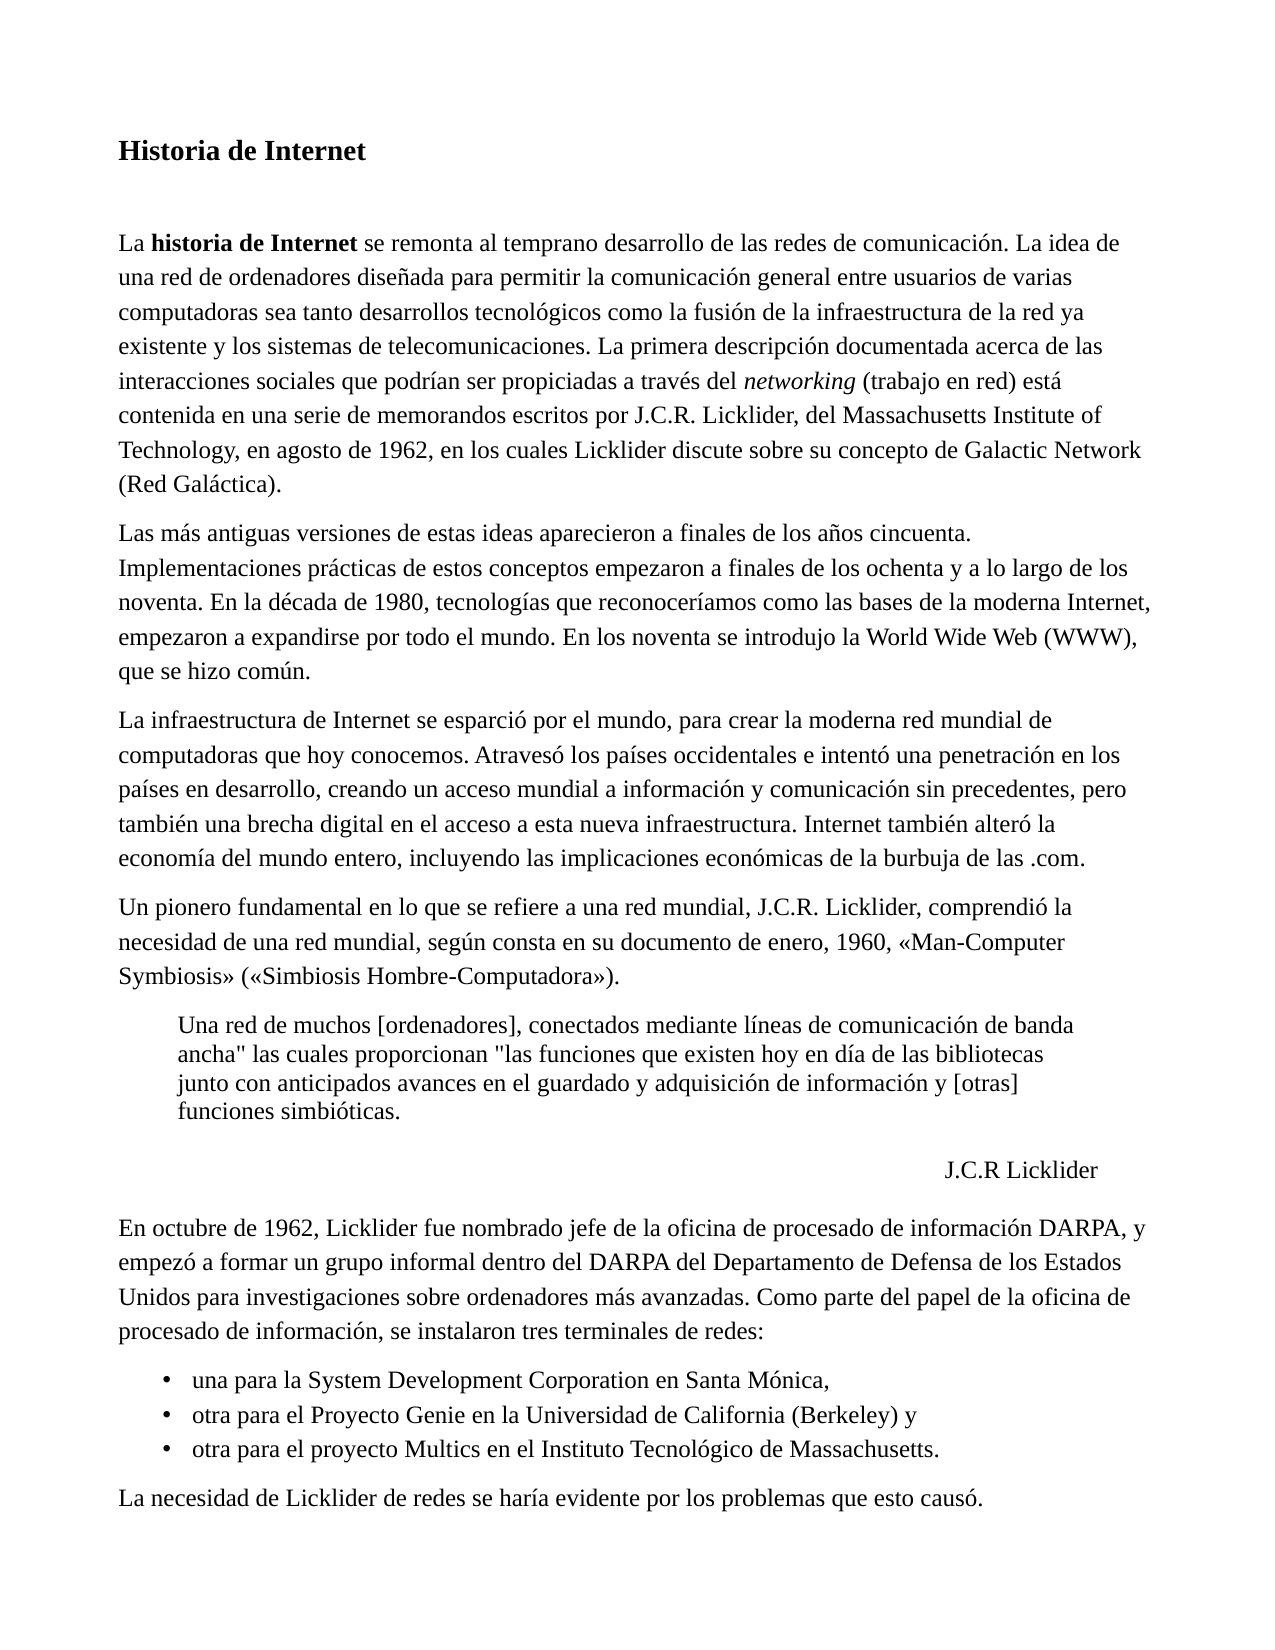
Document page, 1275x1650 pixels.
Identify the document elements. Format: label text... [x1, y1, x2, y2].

text J.C.R Licklider [177, 1155, 1098, 1183]
subtitle Historia de Internet [118, 133, 1157, 166]
text Las más antiguas versiones de estas ideas aparecieron a finales de los años cincuenta. Implementaciones prácticas de estos conceptos empezaron a finales de los ochenta y a lo largo de los noventa. En la década de 1980, tecnologías que reconoceríamos como las bases de la moderna Internet, empezaron a expandirse por todo el mundo. En los noventa se introdujo la World Wide Web (WWW), que se hizo común. [118, 518, 1157, 685]
text Un pionero fundamental en lo que se refiere a una red mundial, J.C.R. Licklider, comprendió la necesidad de una red mundial, según consta en su documento de enero, 1960, «Man-Computer Symbiosis» («Simbiosis Hombre-Computadora»). [118, 892, 1157, 990]
list otra para el proyecto Multics en el Instituto Tecnológico de Massachusetts. [162, 1434, 1157, 1463]
text La historia de Internet se remonta al temprano desarrollo de las redes de comunicación. La idea de una red de ordenadores diseñada para permitir la comunicación general entre usuarios de varias computadoras sea tanto desarrollos tecnológicos como la fusión de la infraestructura de la red ya existente y los sistemas de telecomunicaciones. La primera descripción documentada acerca de las interacciones sociales que podrían ser propiciadas a través del networking (trabajo en red) está contenida en una serie de memorandos escritos por J.C.R. Licklider, del Massachusetts Institute of Technology, en agosto de 1962, en los cuales Licklider discute sobre su concepto de Galactic Network (Red Galáctica). [118, 228, 1157, 498]
list otra para el Proyecto Genie en la Universidad de California (Berkeley) y [162, 1400, 1157, 1429]
list una para la System Development Corporation en Santa Mónica, [162, 1365, 1157, 1394]
text En octubre de 1962, Licklider fue nombrado jefe de la oficina de procesado de información DARPA, y empezó a formar un grupo informal dentro del DARPA del Departamento de Defensa de los Estados Unidos para investigaciones sobre ordenadores más avanzadas. Como parte del papel de la oficina de procesado de información, se instalaron tres terminales de redes: [118, 1213, 1157, 1345]
text Una red de muchos [ordenadores], conectados mediante líneas de comunicación de banda ancha" las cuales proporcionan "las funciones que existen hoy en día de las bibliotecas junto con anticipados avances en el guardado y adquisición de información y [otras] funciones simbióticas. [177, 1010, 1098, 1125]
text La infraestructura de Internet se esparció por el mundo, para crear la moderna red mundial de computadoras que hoy conocemos. Atravesó los países occidentales e intentó una penetración en los países en desarrollo, creando un acceso mundial a información y comunicación sin precedentes, pero también una brecha digital en el acceso a esta nueva infraestructura. Internet también alteró la economía del mundo entero, incluyendo las implicaciones económicas de la burbuja de las .com. [118, 705, 1157, 872]
text La necesidad de Licklider de redes se haría evidente por los problemas que esto causó. [118, 1483, 1157, 1512]
